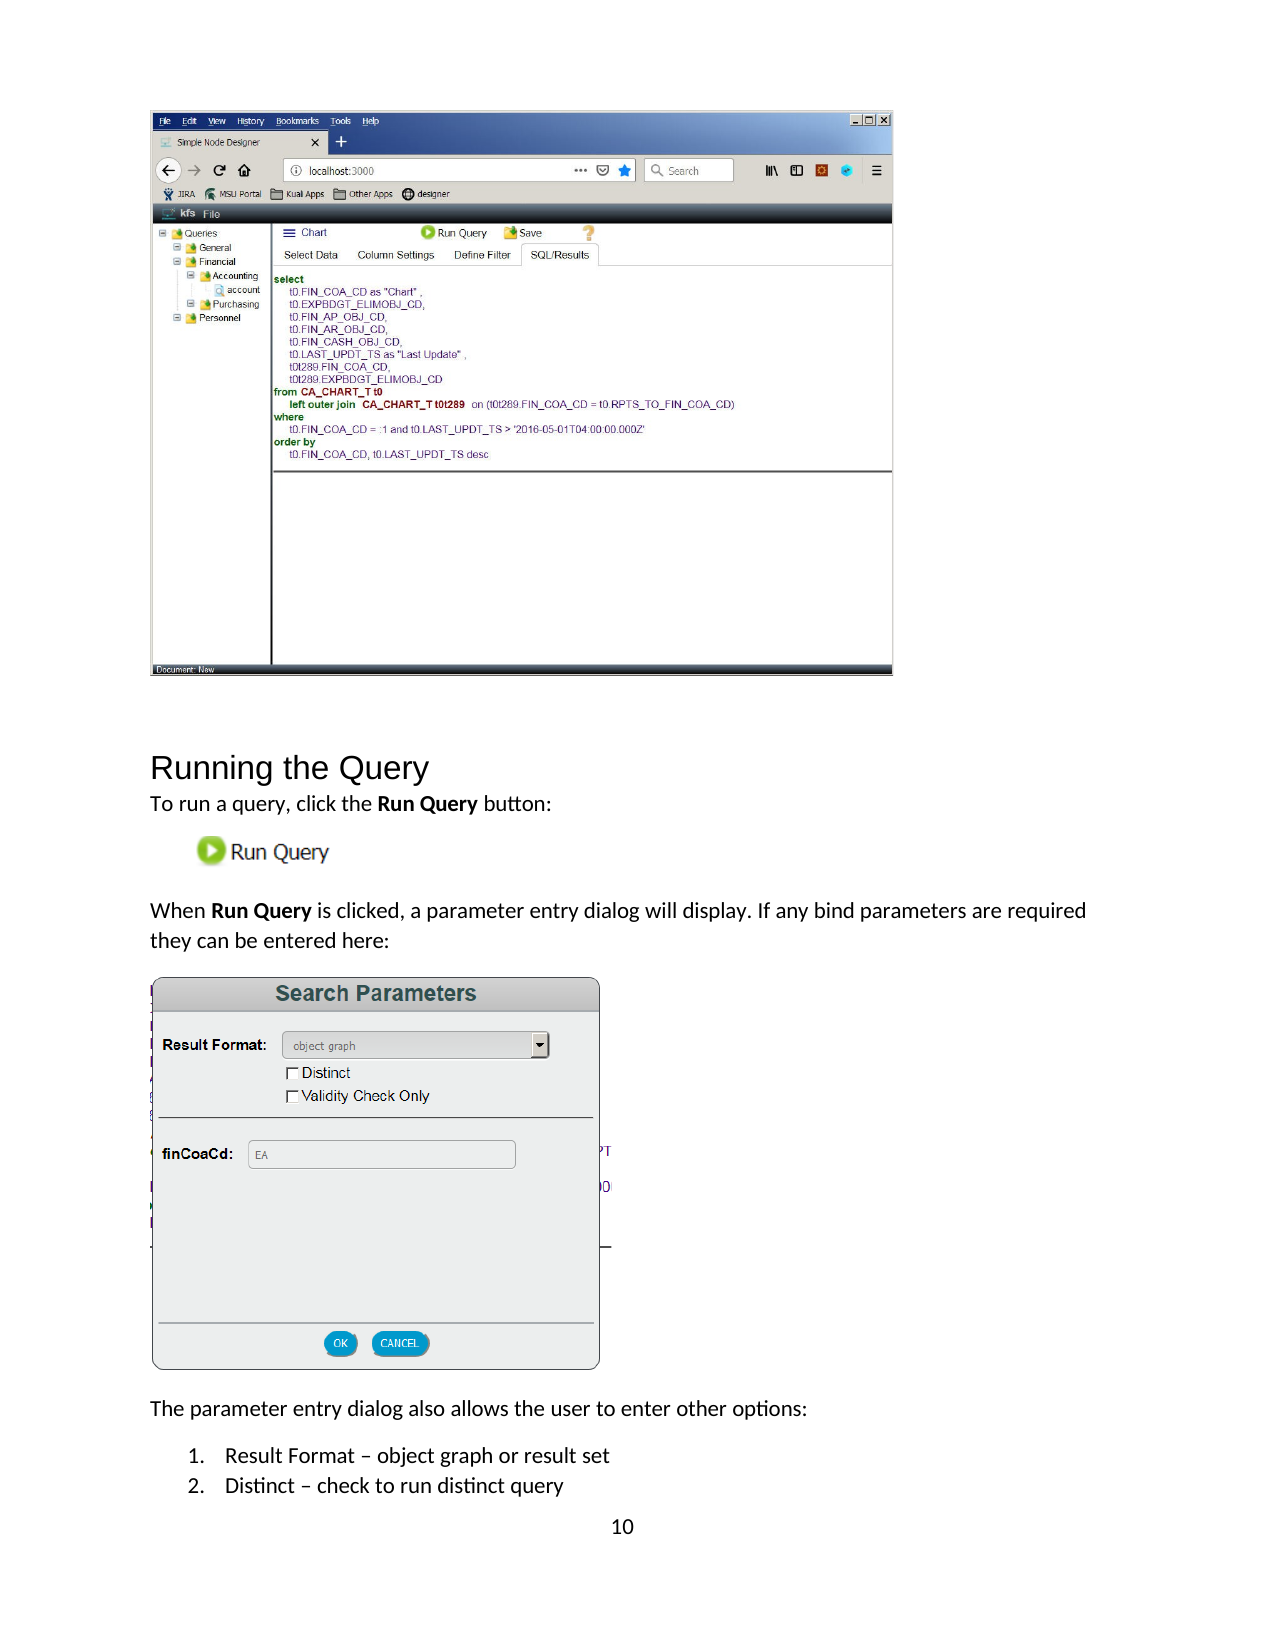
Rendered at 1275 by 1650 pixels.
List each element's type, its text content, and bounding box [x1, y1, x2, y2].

picture [150, 972, 612, 1372]
picture [150, 836, 356, 878]
picture [150, 110, 894, 676]
list Distinct – check to run distinct query [187, 1471, 1104, 1499]
subtitle Running the Query [150, 748, 1104, 786]
text When Run Query is clicked, a parameter entry dialog will display. If any bind parameters are required they can be entered here: [150, 896, 1093, 954]
list Result Format – object graph or result set [187, 1441, 1104, 1469]
text To run a query, click the Run Query button: [150, 789, 1104, 817]
text The parameter entry dialog also allows the user to enter other options: [150, 1394, 1104, 1422]
